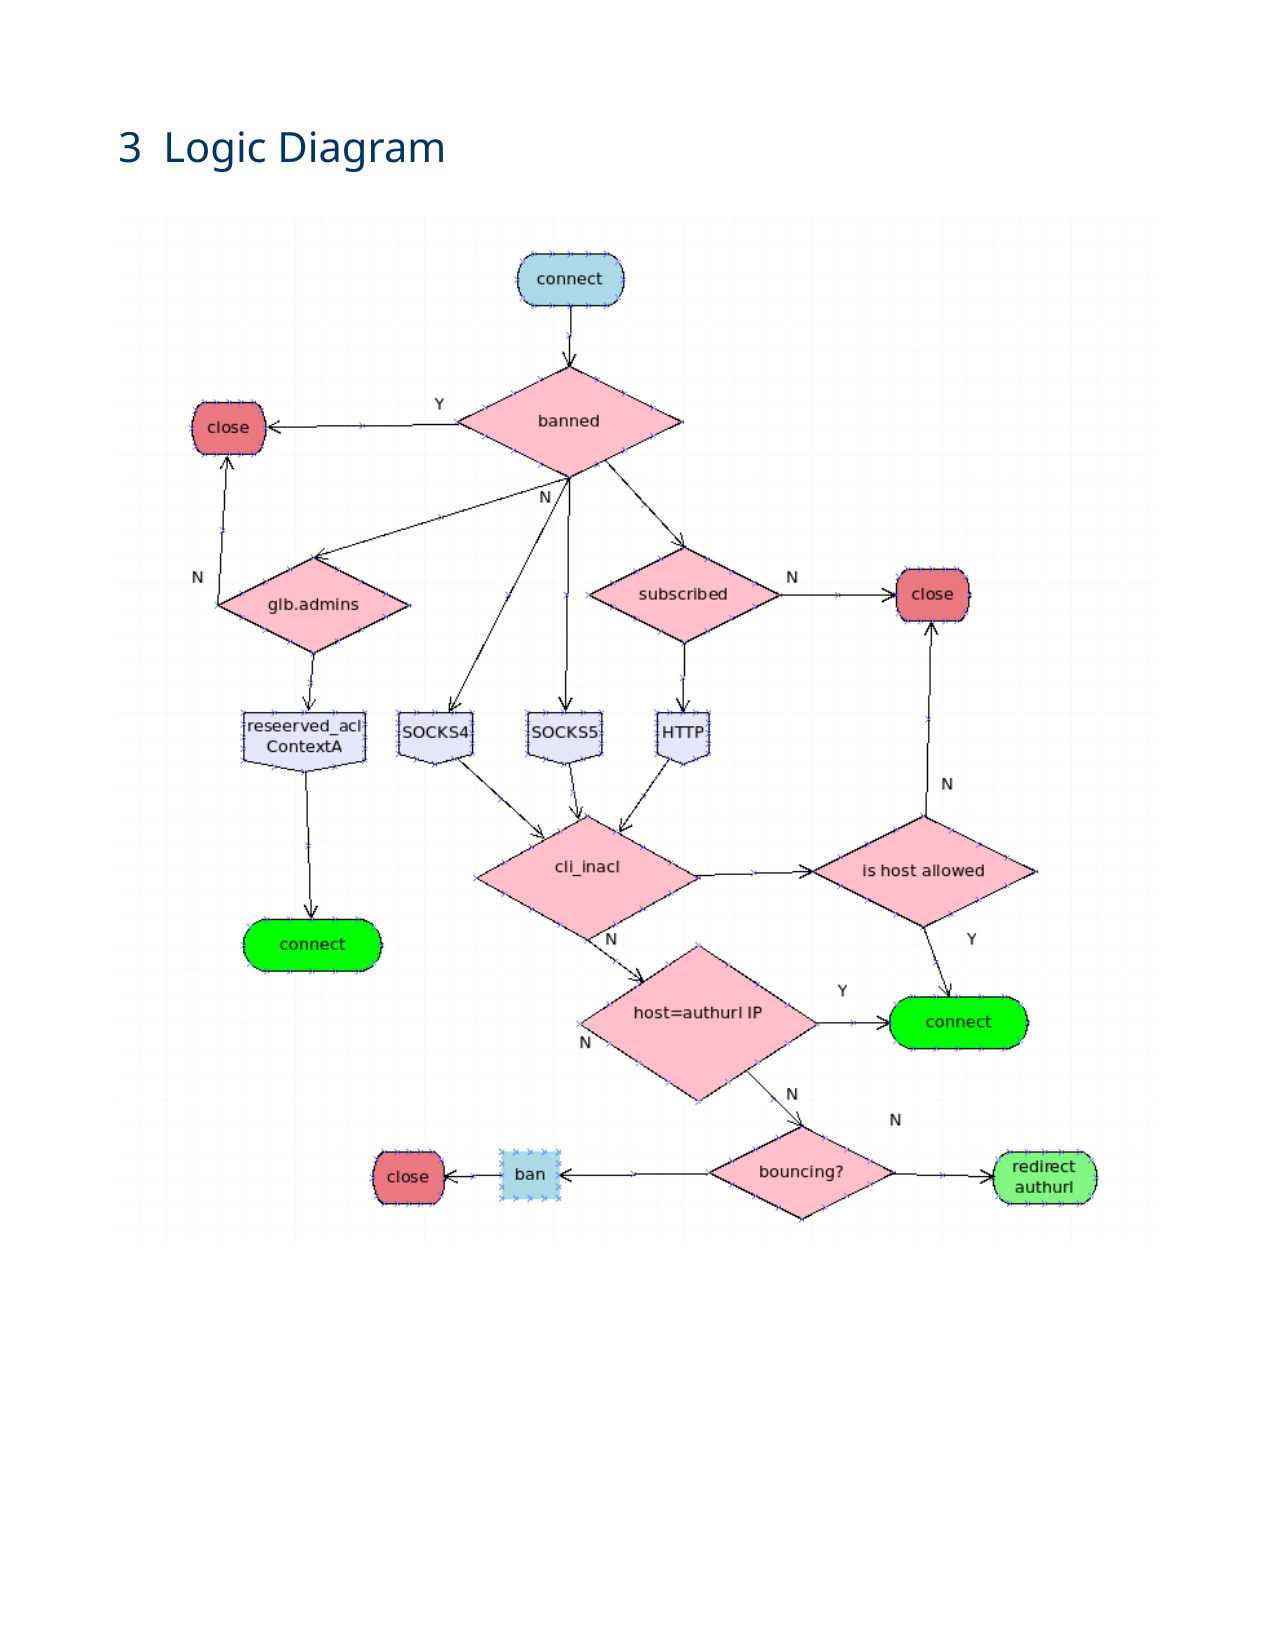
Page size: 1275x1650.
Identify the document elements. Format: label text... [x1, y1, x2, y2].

subtitle Logic Diagram [118, 118, 1157, 175]
picture [118, 216, 1157, 1242]
